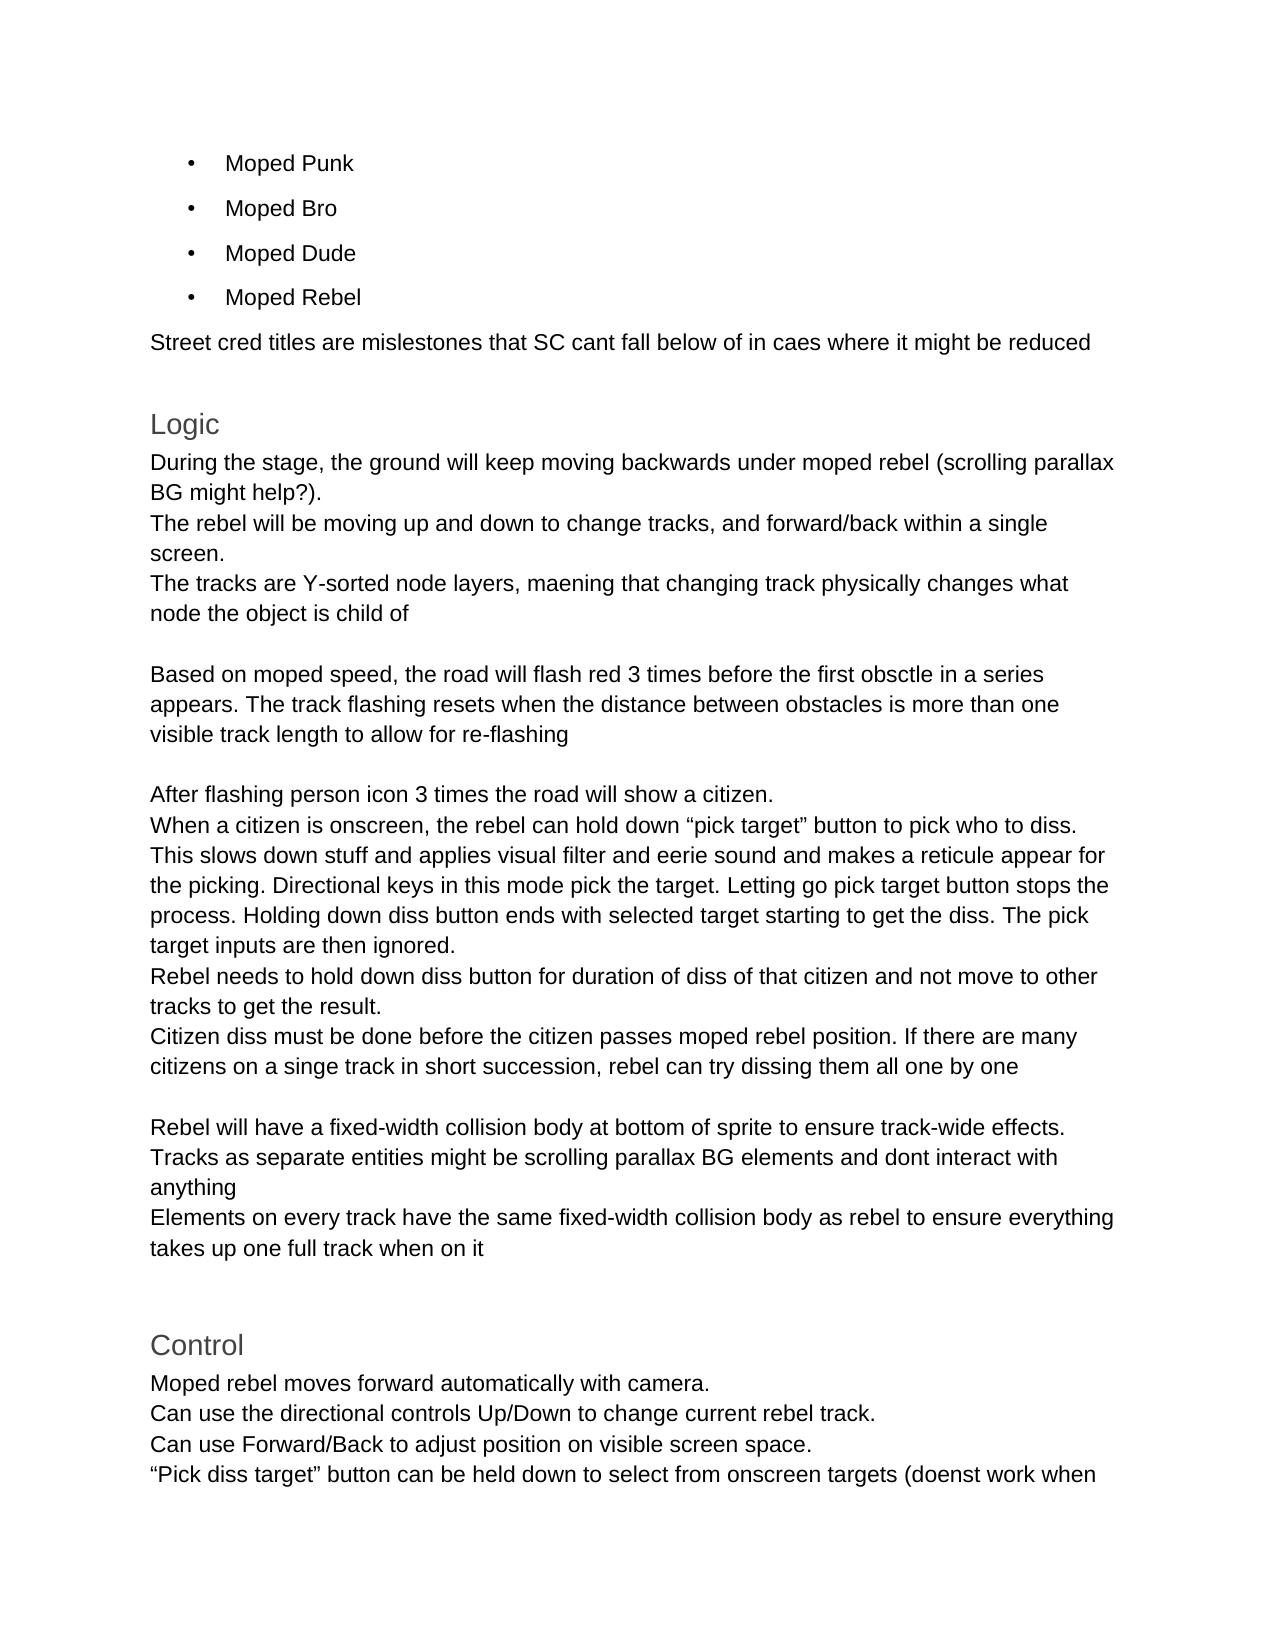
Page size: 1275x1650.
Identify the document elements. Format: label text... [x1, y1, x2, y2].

list Moped Rebel [187, 284, 1125, 311]
text The rebel will be moving up and down to change tracks, and forward/back within a single screen. [150, 509, 1125, 566]
list Moped Bro [187, 195, 1125, 221]
text During the stage, the ground will keep moving backwards under moped rebel (scrolling parallax BG might help?). [150, 449, 1125, 506]
text When a citizen is onscreen, the rebel can hold down “pick target” button to pick who to diss. This slows down stuff and applies visual filter and eerie sound and makes a reticule appear for the picking. Directional keys in this mode pick the target. Letting go pick target button stops the process. Holding down diss button ends with selected target starting to get the diss. The pick target inputs are then ignored. [150, 812, 1125, 959]
text Citizen diss must be done before the citizen passes moped rebel position. If there are many citizens on a singe track in short succession, rebel can try dissing them all one by one [150, 1023, 1125, 1080]
text Based on moped speed, the road will flash red 3 times before the first obsctle in a series appears. The track flashing resets when the distance between obstacles is more than one visible track length to allow for re-flashing [150, 661, 1125, 747]
text After flashing person icon 3 times the road will show a citizen. [150, 781, 1125, 808]
text Street cred titles are mislestones that SC cant fall below of in caes where it might be reduced [150, 329, 1125, 356]
text Rebel will have a fixed-width collision body at bottom of sprite to ensure track-wide effects. Tracks as separate entities might be scrolling parallax BG elements and dont interact with anything [150, 1114, 1125, 1201]
subtitle Logic [150, 407, 1125, 441]
text “Pick diss target” button can be held down to select from onscreen targets (doenst work when [150, 1461, 1125, 1487]
text Rebel needs to hold down diss button for duration of diss of that citizen and not move to other tracks to get the result. [150, 963, 1125, 1019]
text The tracks are Y-sorted node layers, maening that changing track physically changes what node the object is child of [150, 570, 1125, 627]
list Moped Dude [187, 239, 1125, 266]
text Moped rebel moves forward automatically with camera. [150, 1370, 1125, 1397]
list Moped Punk [187, 150, 1125, 176]
text Can use Forward/Back to adjust position on visible screen space. [150, 1431, 1125, 1457]
subtitle Control [150, 1328, 1125, 1362]
text Can use the directional controls Up/Down to change current rebel track. [150, 1400, 1125, 1427]
text Elements on every track have the same fixed-width collision body as rebel to ensure everything takes up one full track when on it [150, 1204, 1125, 1261]
